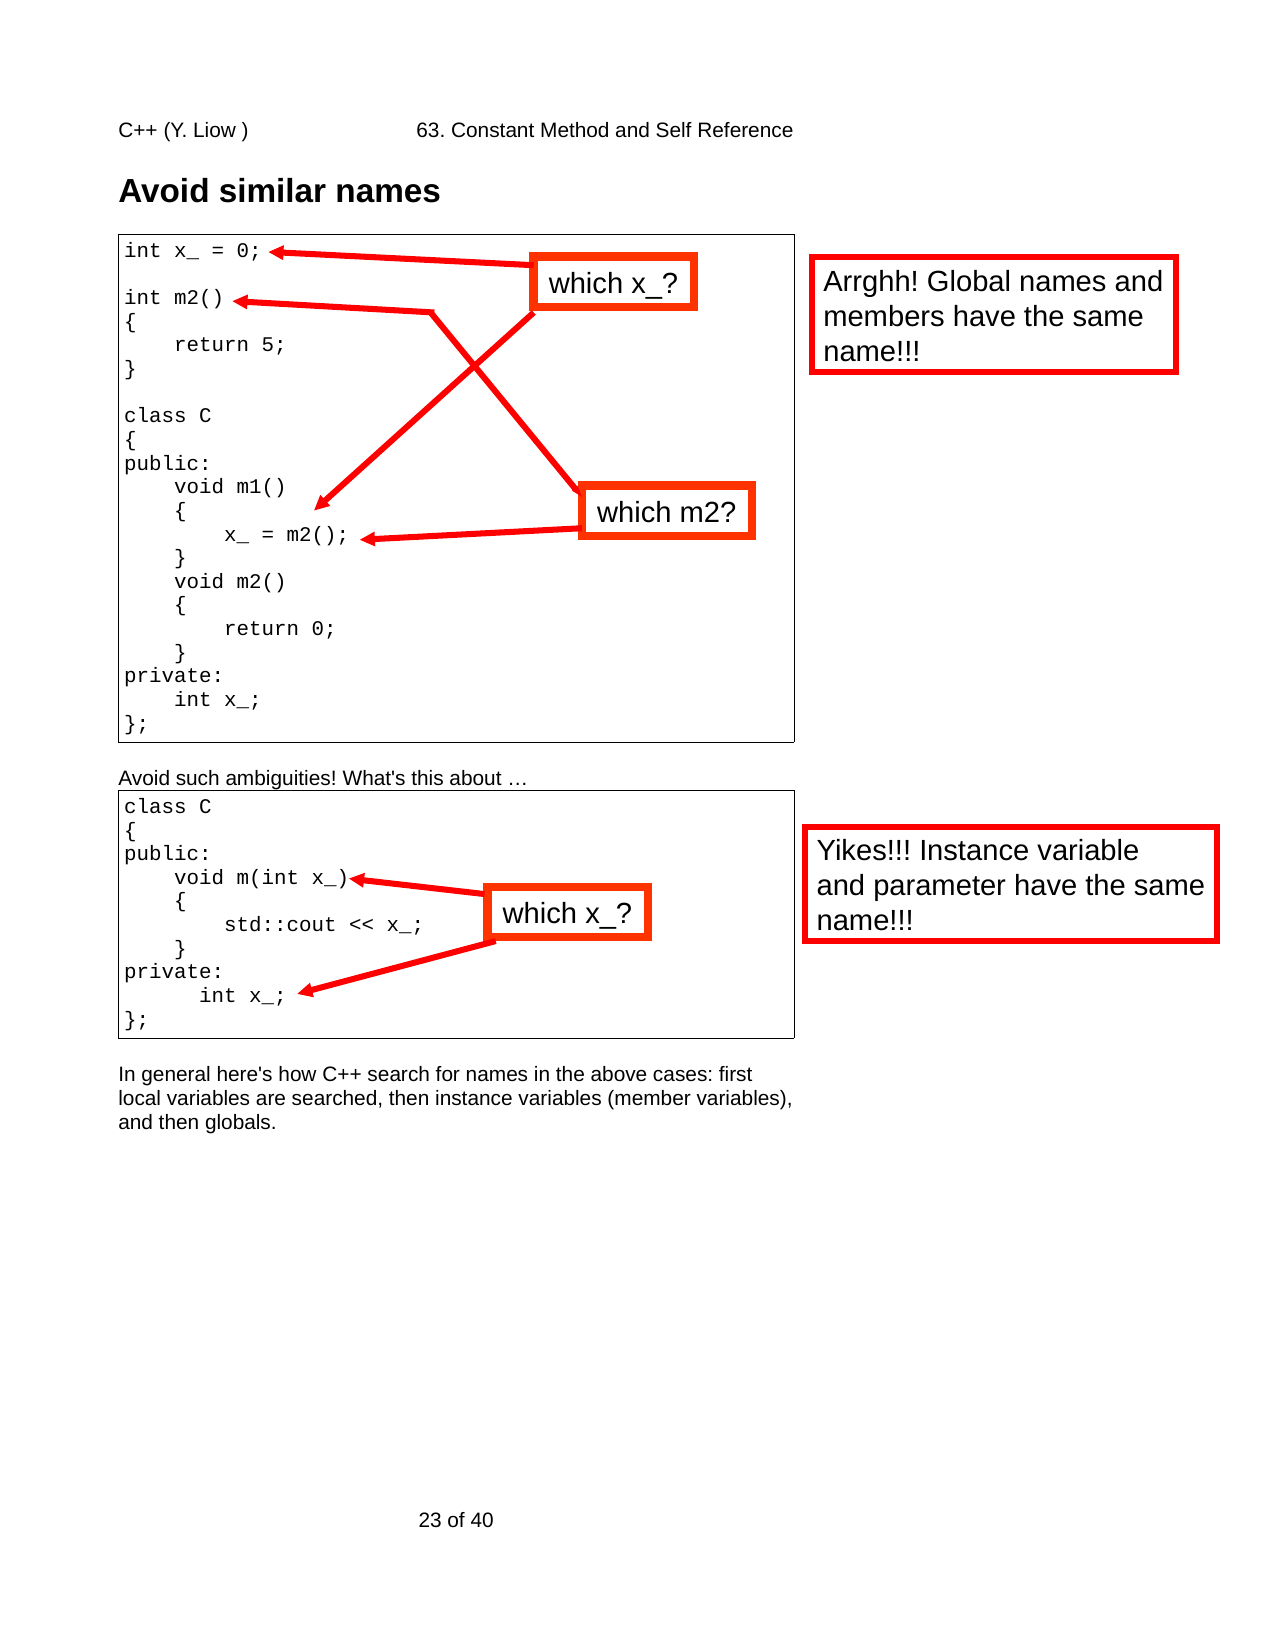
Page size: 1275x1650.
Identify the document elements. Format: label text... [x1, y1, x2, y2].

table_header int x_ = 0; int m2() { return 5; } class C { public: void m1() { x_ = m2(); } void m2() { return 0; } private: int x_; }; [119, 235, 794, 742]
text Avoid such ambiguities! What's this about … [118, 766, 794, 790]
text In general here's how C++ search for names in the above cases: first local variables are searched, then instance variables (member variables), and then globals. [118, 1062, 794, 1134]
text Avoid similar names [118, 172, 794, 210]
table_header class C { public: void m(int x_) { std::cout << x_; } private: int x_; }; [119, 791, 794, 1038]
